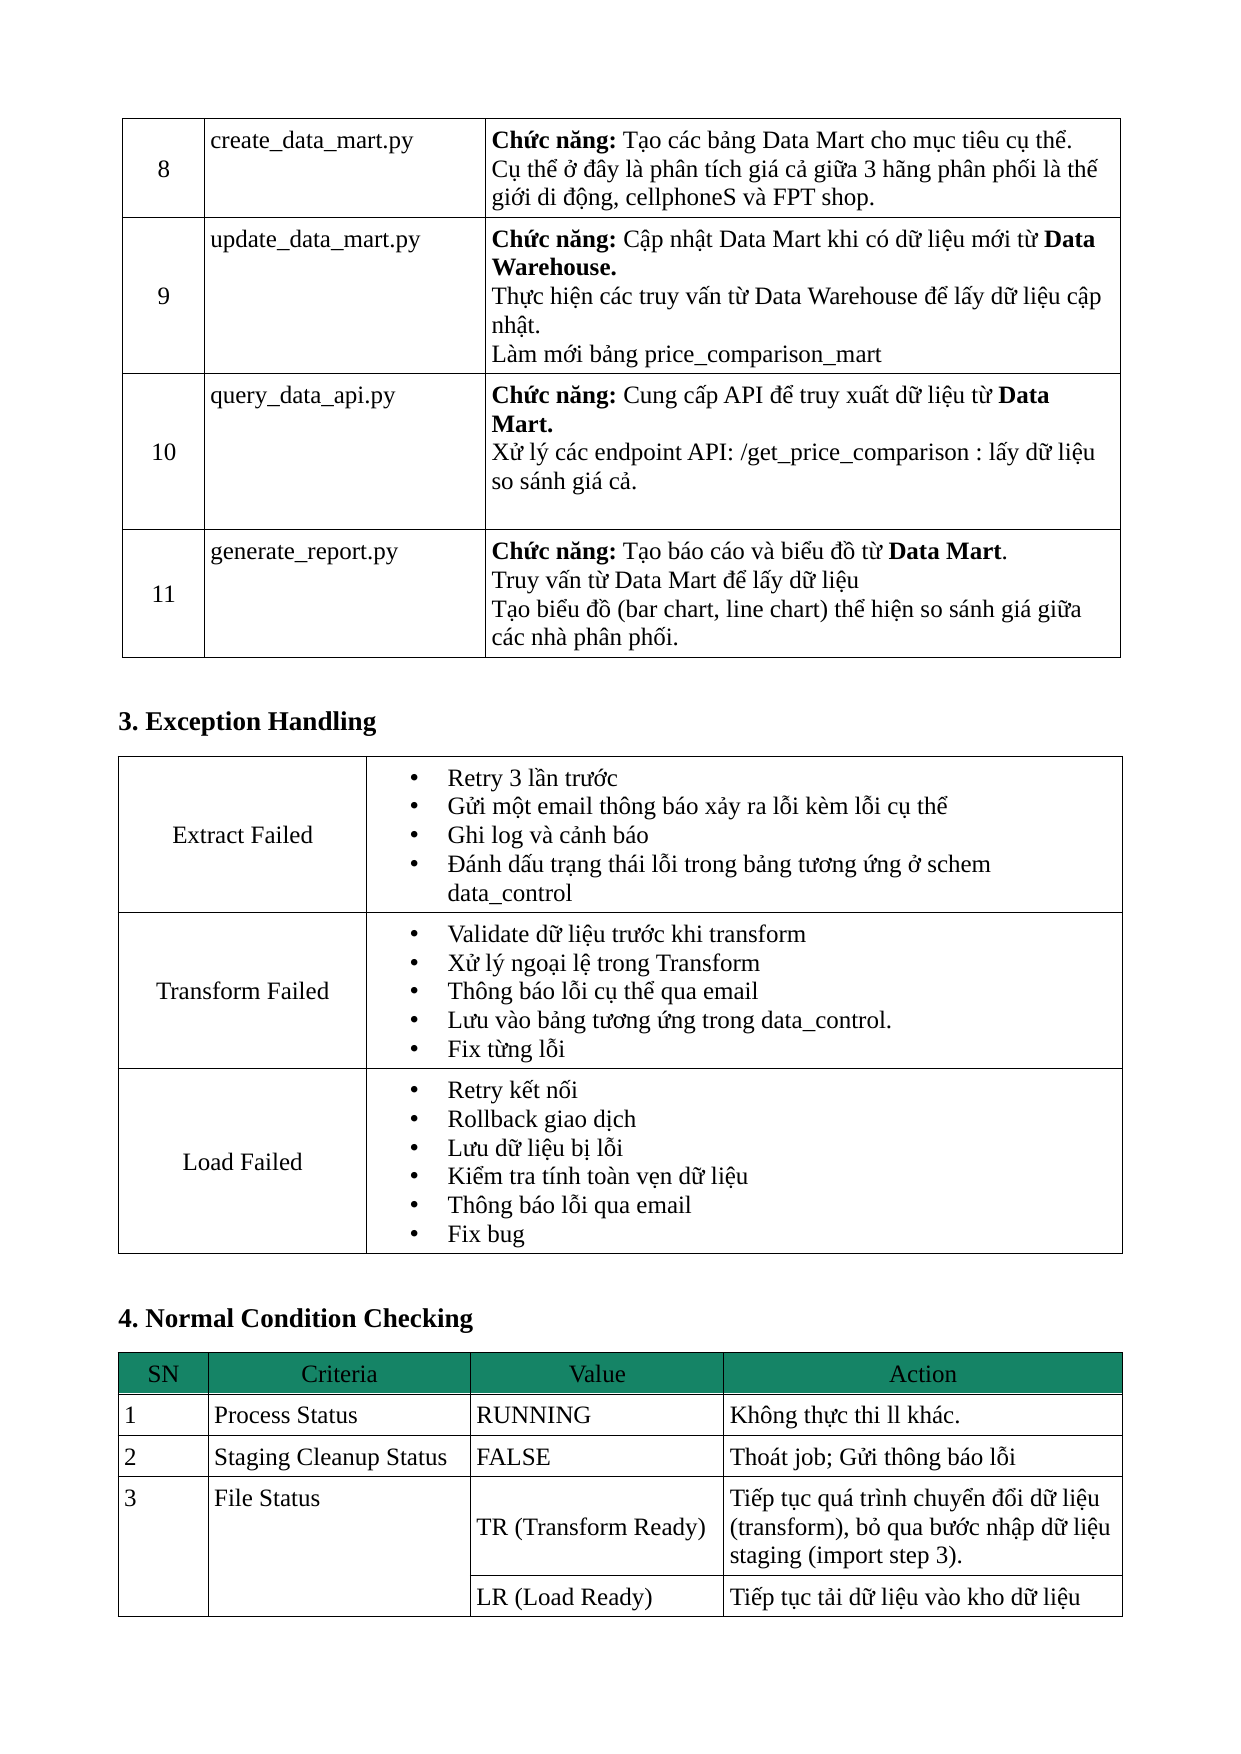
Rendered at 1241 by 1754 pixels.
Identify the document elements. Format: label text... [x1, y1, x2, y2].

table_cell Chức năng: Cập nhật Data Mart khi có dữ liệu mới từ Data Warehouse. Thực hiện các truy vấn từ Data Warehouse để lấy dữ liệu cập nhật. Làm mới bảng price_comparison_mart [486, 218, 1120, 373]
table_cell Process Status [209, 1395, 470, 1435]
table_header Retry 3 lần trước Gửi một email thông báo xảy ra lỗi kèm lỗi cụ thể Ghi log và cảnh báo Đánh dấu trạng thái lỗi trong bảng tương ứng ở schem data_control [367, 757, 1122, 912]
table_cell Không thực thi ll khác. [724, 1395, 1122, 1435]
table_cell TR (Transform Ready) [471, 1477, 723, 1575]
table_cell Retry kết nối Rollback giao dịch Lưu dữ liệu bị lỗi Kiểm tra tính toàn vẹn dữ liệu Thông báo lỗi qua email Fix bug [367, 1069, 1122, 1253]
table_cell create_data_mart.py [205, 119, 485, 217]
table_header Criteria [209, 1353, 470, 1393]
table_cell 3 [119, 1477, 208, 1616]
table_cell generate_report.py [205, 530, 485, 657]
table_cell Chức năng: Tạo báo cáo và biểu đồ từ Data Mart. Truy vấn từ Data Mart để lấy dữ liệu Tạo biểu đồ (bar chart, line chart) thể hiện so sánh giá giữa các nhà phân phối. [486, 530, 1120, 657]
table_cell 1 [119, 1395, 208, 1435]
table_cell 10 [123, 374, 204, 529]
table_cell Transform Failed [119, 913, 366, 1068]
table_cell 8 [123, 119, 204, 217]
table_cell File Status [209, 1477, 470, 1616]
table_cell 9 [123, 218, 204, 373]
table_cell Thoát job; Gửi thông báo lỗi [724, 1436, 1122, 1476]
table_cell Load Failed [119, 1069, 366, 1253]
table_cell Tiếp tục quá trình chuyển đổi dữ liệu (transform), bỏ qua bước nhập dữ liệu staging (import step 3). [724, 1477, 1122, 1575]
text 4. Normal Condition Checking [118, 1302, 1122, 1333]
table_cell Tiếp tục tải dữ liệu vào kho dữ liệu [724, 1576, 1122, 1616]
table_cell FALSE [471, 1436, 723, 1476]
table_cell LR (Load Ready) [471, 1576, 723, 1616]
table_header Value [471, 1353, 723, 1393]
table_header SN [119, 1353, 208, 1393]
table_cell 11 [123, 530, 204, 657]
table_cell update_data_mart.py [205, 218, 485, 373]
table_cell query_data_api.py [205, 374, 485, 529]
table_header Action [724, 1353, 1122, 1393]
table_cell Chức năng: Tạo các bảng Data Mart cho mục tiêu cụ thể. Cụ thể ở đây là phân tích giá cả giữa 3 hãng phân phối là thế giới di động, cellphoneS và FPT shop. [486, 119, 1120, 217]
table_cell RUNNING [471, 1395, 723, 1435]
table_header Extract Failed [119, 757, 366, 912]
table_cell Validate dữ liệu trước khi transform Xử lý ngoại lệ trong Transform Thông báo lỗi cụ thể qua email Lưu vào bảng tương ứng trong data_control. Fix từng lỗi [367, 913, 1122, 1068]
table_cell Chức năng: Cung cấp API để truy xuất dữ liệu từ Data Mart. Xử lý các endpoint API: /get_price_comparison : lấy dữ liệu so sánh giá cả. [486, 374, 1120, 529]
table_cell 2 [119, 1436, 208, 1476]
table_cell Staging Cleanup Status [209, 1436, 470, 1476]
text 3. Exception Handling [118, 706, 1122, 737]
